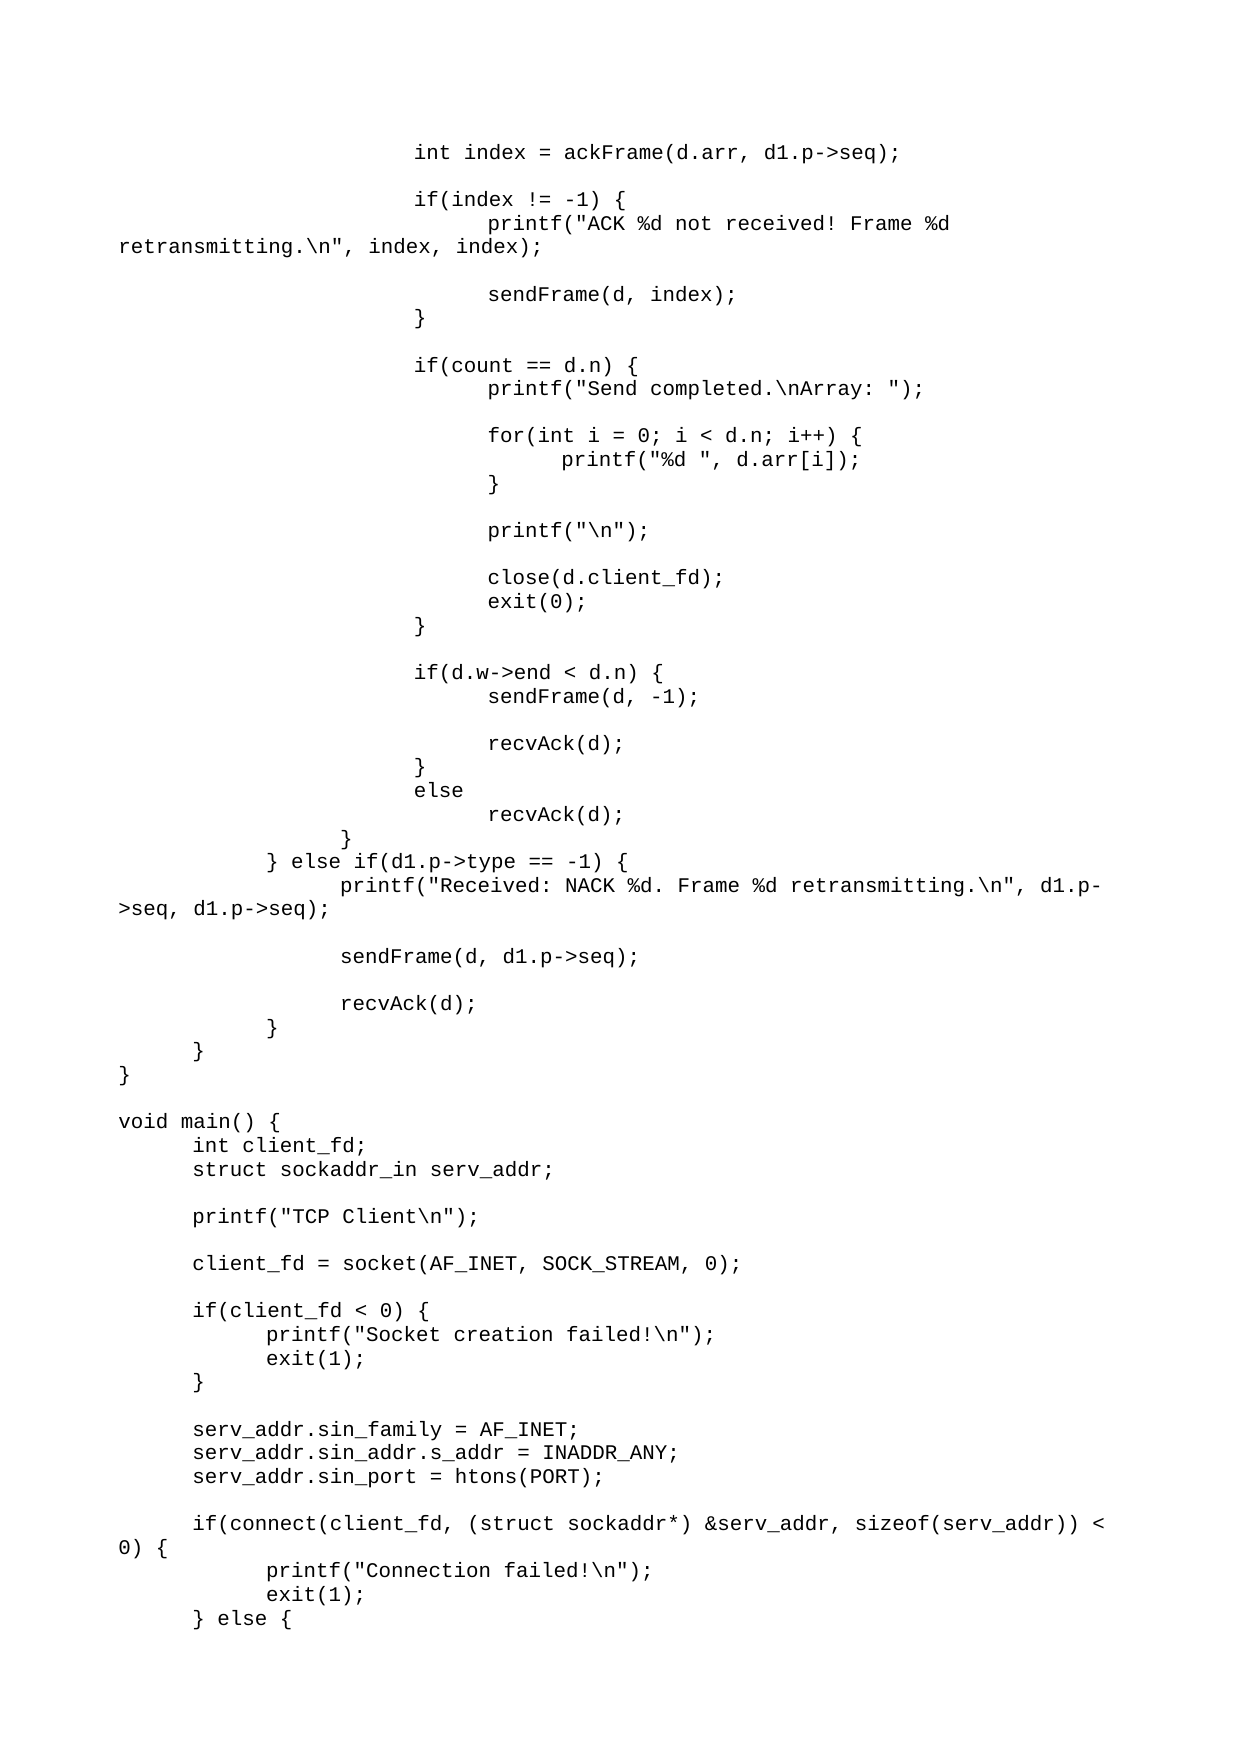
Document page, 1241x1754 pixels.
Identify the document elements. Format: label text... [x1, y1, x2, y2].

text if(count == d.n) { [118, 354, 1122, 378]
text } [118, 1371, 1122, 1395]
text void main() { [118, 1111, 1122, 1135]
text printf("%d ", d.arr[i]); [118, 449, 1122, 473]
text if(index != -1) { [118, 189, 1122, 213]
text exit(1); [118, 1348, 1122, 1371]
text exit(1); [118, 1584, 1122, 1608]
text else [118, 780, 1122, 804]
text serv_addr.sin_port = htons(PORT); [118, 1466, 1122, 1489]
text close(d.client_fd); [118, 567, 1122, 591]
text int index = ackFrame(d.arr, d1.p->seq); [118, 142, 1122, 165]
text printf("Connection failed!\n"); [118, 1561, 1122, 1584]
text } else if(d1.p->type == -1) { [118, 851, 1122, 875]
text sendFrame(d, d1.p->seq); [118, 946, 1122, 969]
text } else { [118, 1608, 1122, 1631]
text } [118, 1017, 1122, 1040]
text sendFrame(d, -1); [118, 686, 1122, 709]
text struct sockaddr_in serv_addr; [118, 1158, 1122, 1182]
text serv_addr.sin_family = AF_INET; [118, 1419, 1122, 1442]
text } [118, 307, 1122, 331]
text client_fd = socket(AF_INET, SOCK_STREAM, 0); [118, 1253, 1122, 1277]
text serv_addr.sin_addr.s_addr = INADDR_ANY; [118, 1442, 1122, 1466]
text } [118, 757, 1122, 780]
text } [118, 615, 1122, 638]
text printf("ACK %d not received! Frame %d retransmitting.\n", index, index); [118, 213, 1122, 260]
text if(client_fd < 0) { [118, 1300, 1122, 1324]
text recvAck(d); [118, 804, 1122, 827]
text for(int i = 0; i < d.n; i++) { [118, 426, 1122, 449]
text if(d.w->end < d.n) { [118, 662, 1122, 686]
text printf("Send completed.\nArray: "); [118, 378, 1122, 402]
text sendFrame(d, index); [118, 284, 1122, 307]
text int client_fd; [118, 1135, 1122, 1158]
text } [118, 1064, 1122, 1088]
text recvAck(d); [118, 993, 1122, 1017]
text printf("TCP Client\n"); [118, 1206, 1122, 1229]
text exit(0); [118, 591, 1122, 615]
text recvAck(d); [118, 733, 1122, 757]
text } [118, 1040, 1122, 1064]
text } [118, 827, 1122, 851]
text printf("Received: NACK %d. Frame %d retransmitting.\n", d1.p->seq, d1.p->seq); [118, 875, 1122, 922]
text if(connect(client_fd, (struct sockaddr*) &serv_addr, sizeof(serv_addr)) < 0) { [118, 1513, 1122, 1561]
text printf("\n"); [118, 520, 1122, 544]
text printf("Socket creation failed!\n"); [118, 1324, 1122, 1348]
text } [118, 473, 1122, 496]
